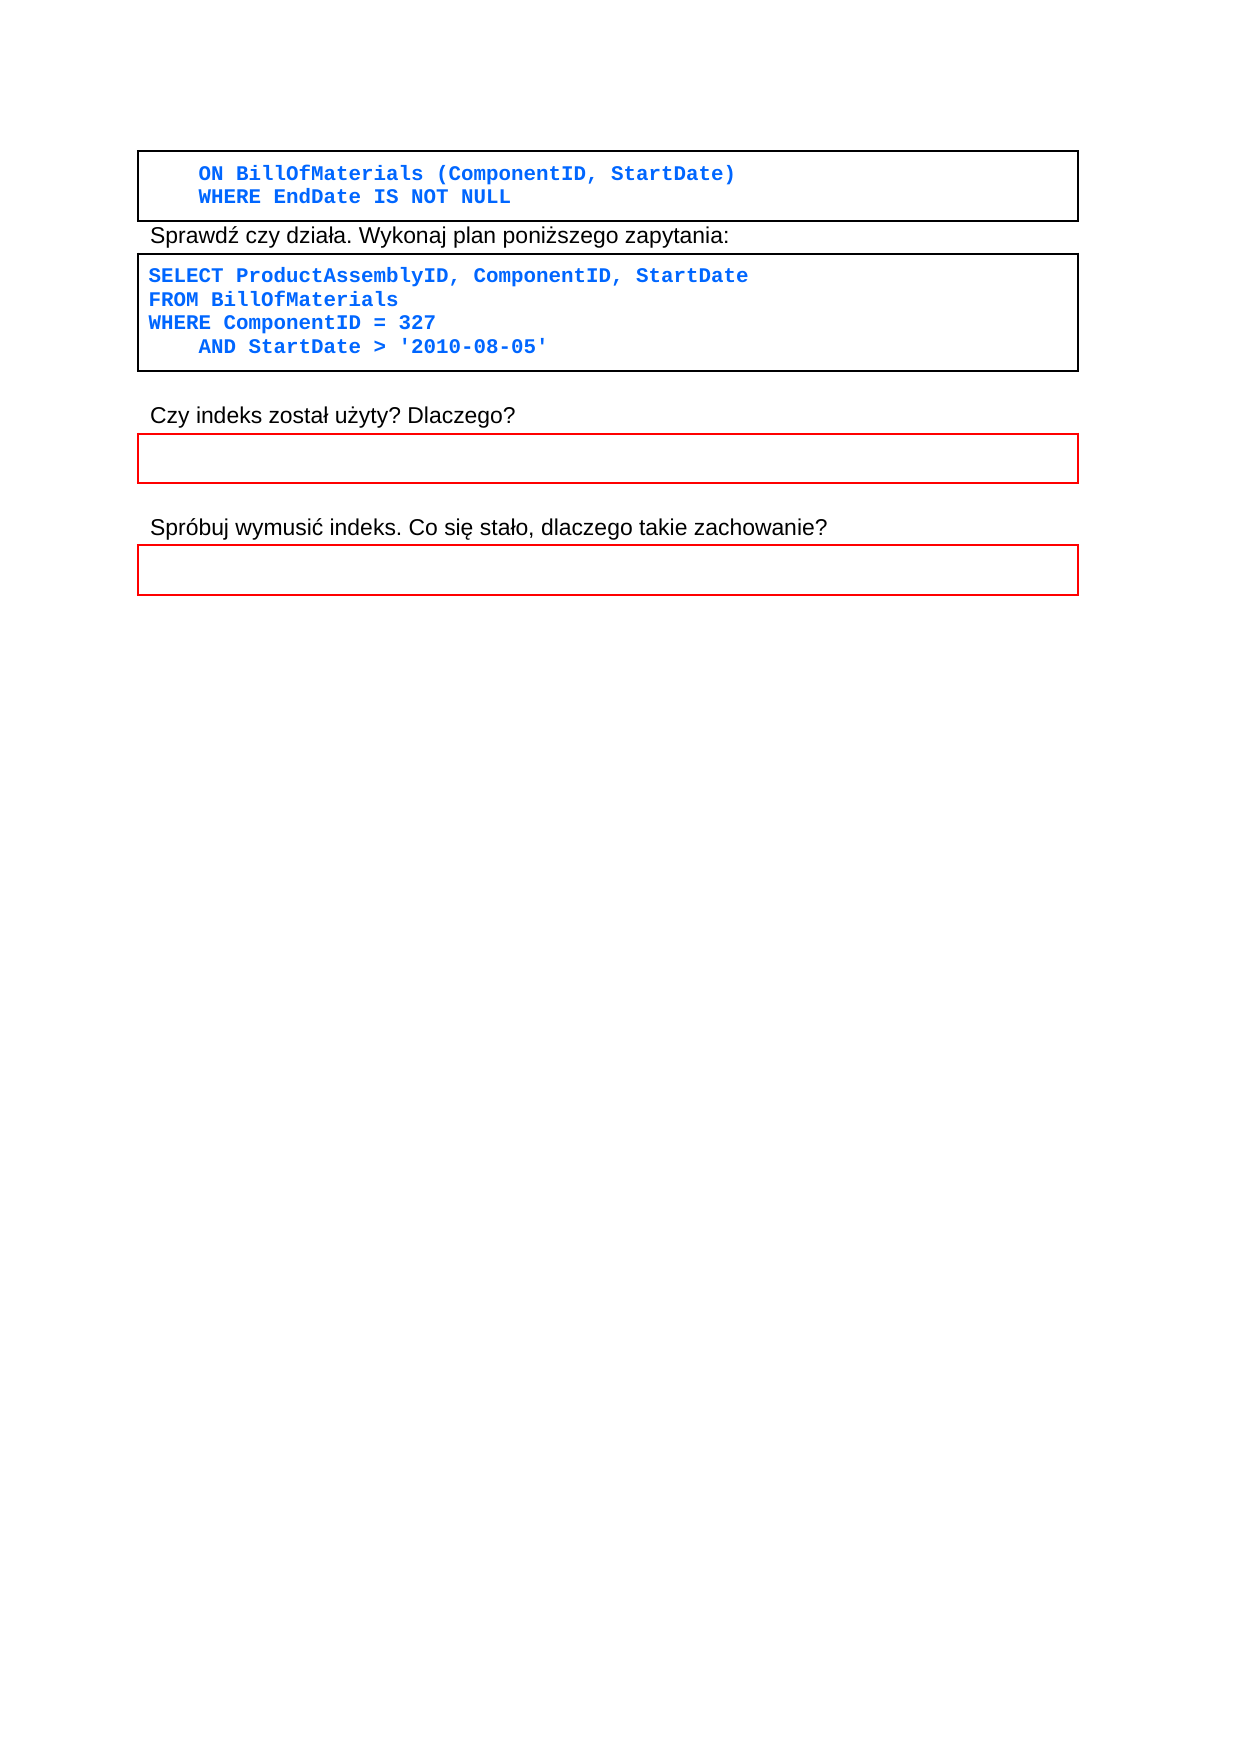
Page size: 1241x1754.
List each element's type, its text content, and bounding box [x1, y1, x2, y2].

table_header ON BillOfMaterials (ComponentID, StartDate) WHERE EndDate IS NOT NULL [139, 152, 1077, 220]
table_header [139, 546, 1077, 593]
text Sprawdź czy działa. Wykonaj plan poniższego zapytania: [150, 222, 1090, 249]
text Spróbuj wymusić indeks. Co się stało, dlaczego takie zachowanie? [150, 514, 1090, 540]
table_header [139, 435, 1077, 482]
table_header SELECT ProductAssemblyID, ComponentID, StartDate FROM BillOfMaterials WHERE ComponentID = 327 AND StartDate > '2010-08-05' [139, 255, 1077, 370]
text Czy indeks został użyty? Dlaczego? [150, 402, 1090, 429]
